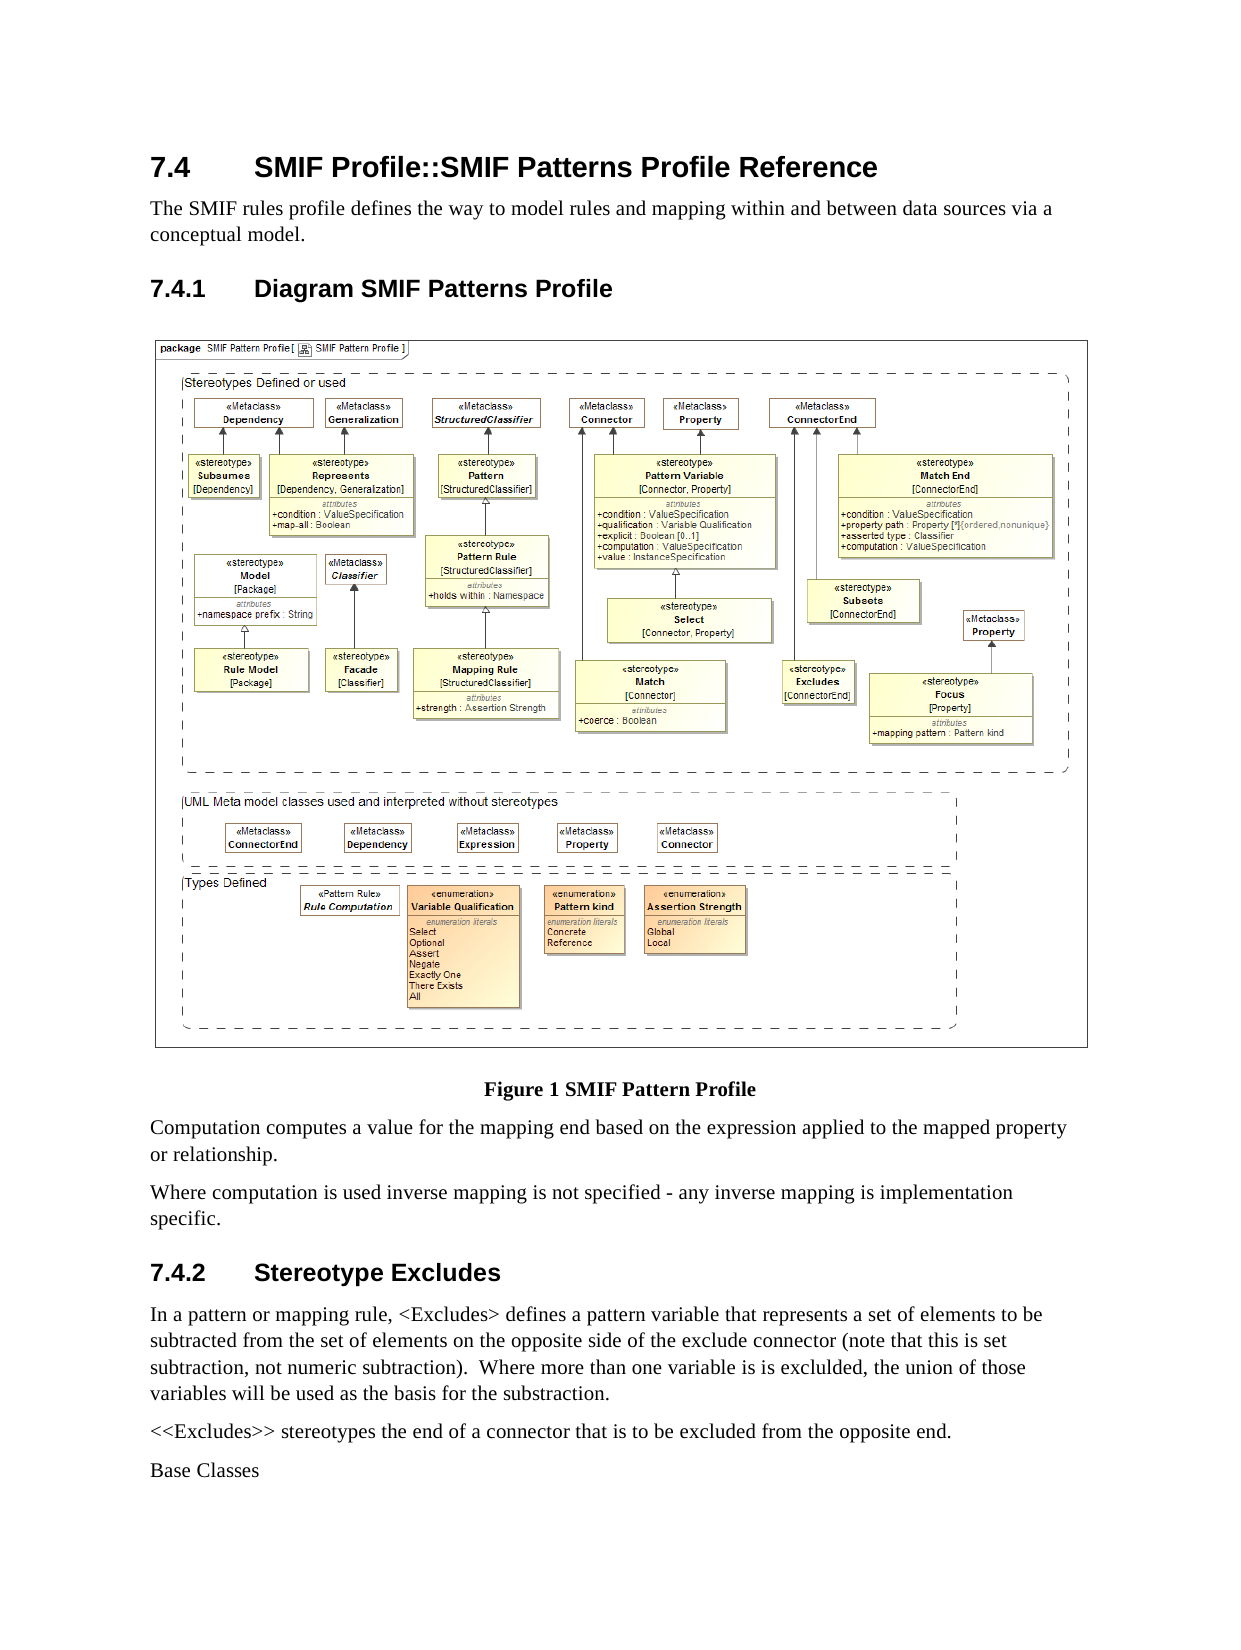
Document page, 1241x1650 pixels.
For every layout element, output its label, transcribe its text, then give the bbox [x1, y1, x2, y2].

picture [150, 335, 1090, 1051]
text Computation computes a value for the mapping end based on the expression applied to the mapped property or relationship. [150, 1115, 1090, 1165]
text [150, 317, 1090, 335]
text Where computation is used inverse mapping is not specified - any inverse mapping is implementation specific. [150, 1179, 1090, 1230]
text Figure 1 SMIF Pattern Profile [150, 1051, 1090, 1101]
text Base Classes [150, 1457, 1090, 1481]
text The SMIF rules profile defines the way to model rules and mapping within and between data sources via a conceptual model. [150, 196, 1090, 246]
subtitle SMIF Profile::SMIF Patterns Profile Reference [150, 150, 1090, 183]
text <<Excludes>> stereotypes the end of a connector that is to be excluded from the opposite end. [150, 1419, 1090, 1443]
text In a pattern or mapping rule, <Excludes> defines a pattern variable that represents a set of elements to be subtracted from the set of elements on the opposite side of the exclude connector (note that this is set subtraction, not numeric subtraction). Where more than one variable is is exclulded, the union of those variables will be used as the basis for the substraction. [150, 1302, 1090, 1405]
subtitle Stereotype Excludes [150, 1258, 1090, 1287]
subtitle Diagram SMIF Patterns Profile [150, 274, 1090, 303]
